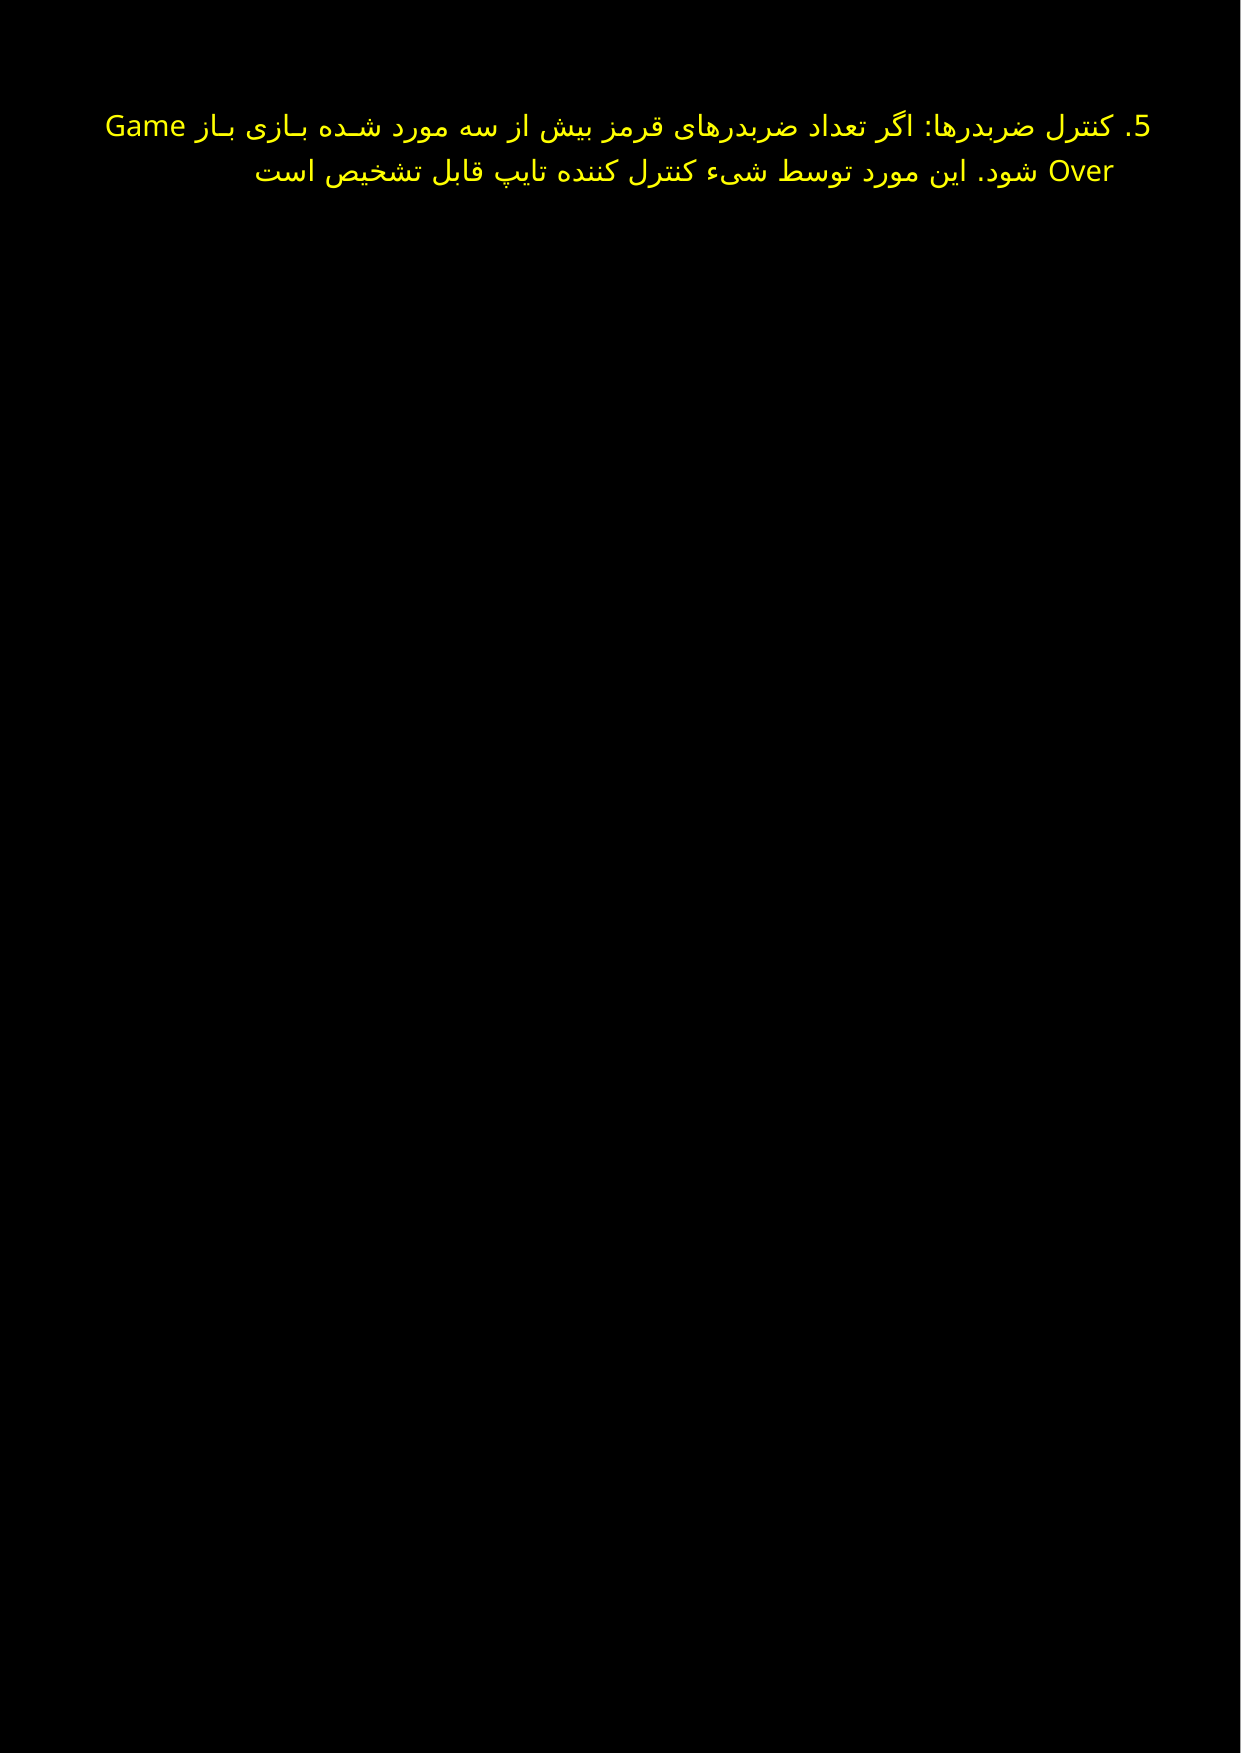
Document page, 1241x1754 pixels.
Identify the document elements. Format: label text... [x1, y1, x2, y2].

list کنترل ضربدرها: اگر تعداد ضربدرهای قرمز بیش از سه مورد شده بازی باز Game Over شود. این مورد توسط شیء کنترل کننده تایپ قابل تشخیص است [105, 105, 1152, 190]
